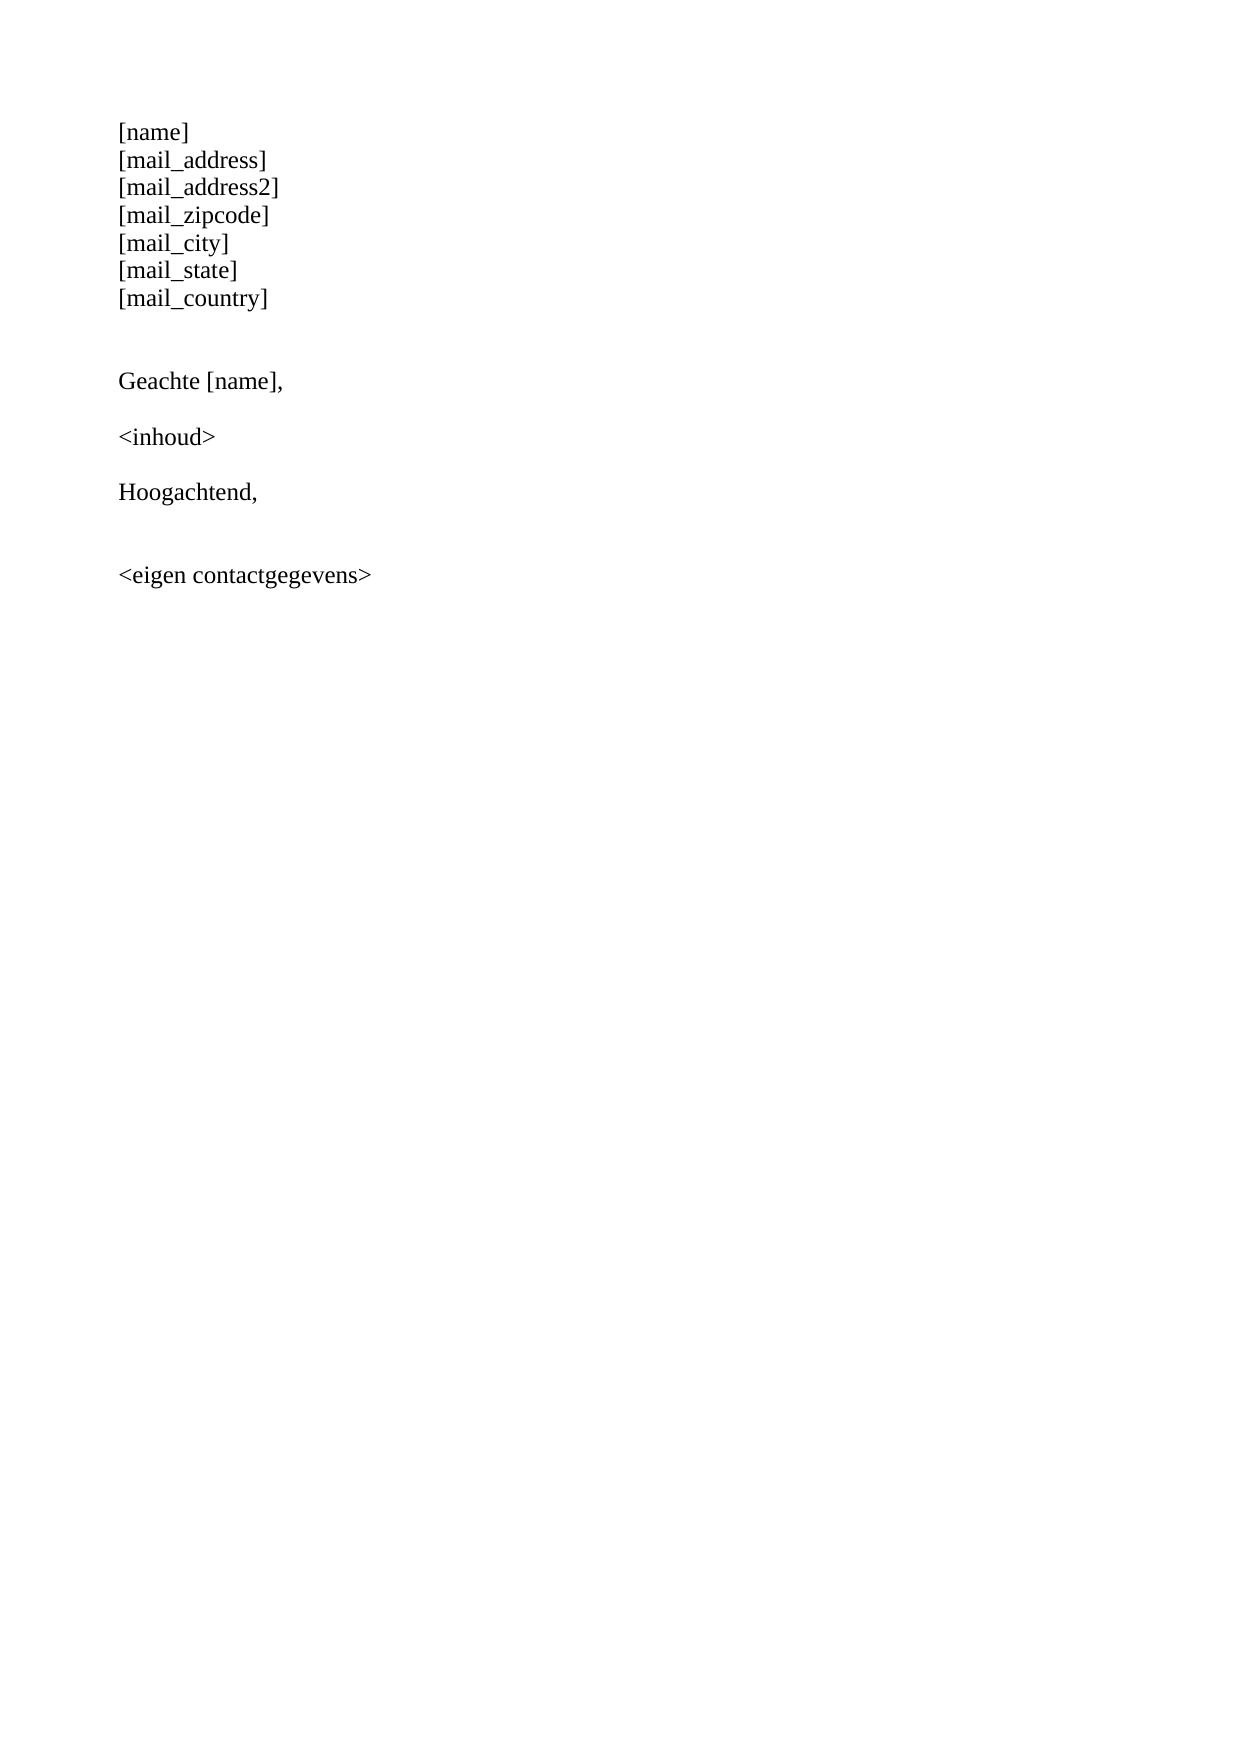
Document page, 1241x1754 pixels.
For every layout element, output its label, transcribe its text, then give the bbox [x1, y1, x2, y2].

text <inhoud> [118, 423, 1122, 451]
text [mail_city] [118, 229, 1122, 257]
text Hoogachtend, [118, 478, 1122, 506]
text [mail_address2] [118, 173, 1122, 201]
text Geachte [name], [118, 367, 1122, 395]
text <eigen contactgegevens> [118, 561, 1122, 589]
text [mail_state] [118, 257, 1122, 284]
text [mail_address] [118, 146, 1122, 173]
text [mail_zipcode] [118, 201, 1122, 229]
text [mail_country] [118, 284, 1122, 312]
text [name] [118, 118, 1122, 146]
